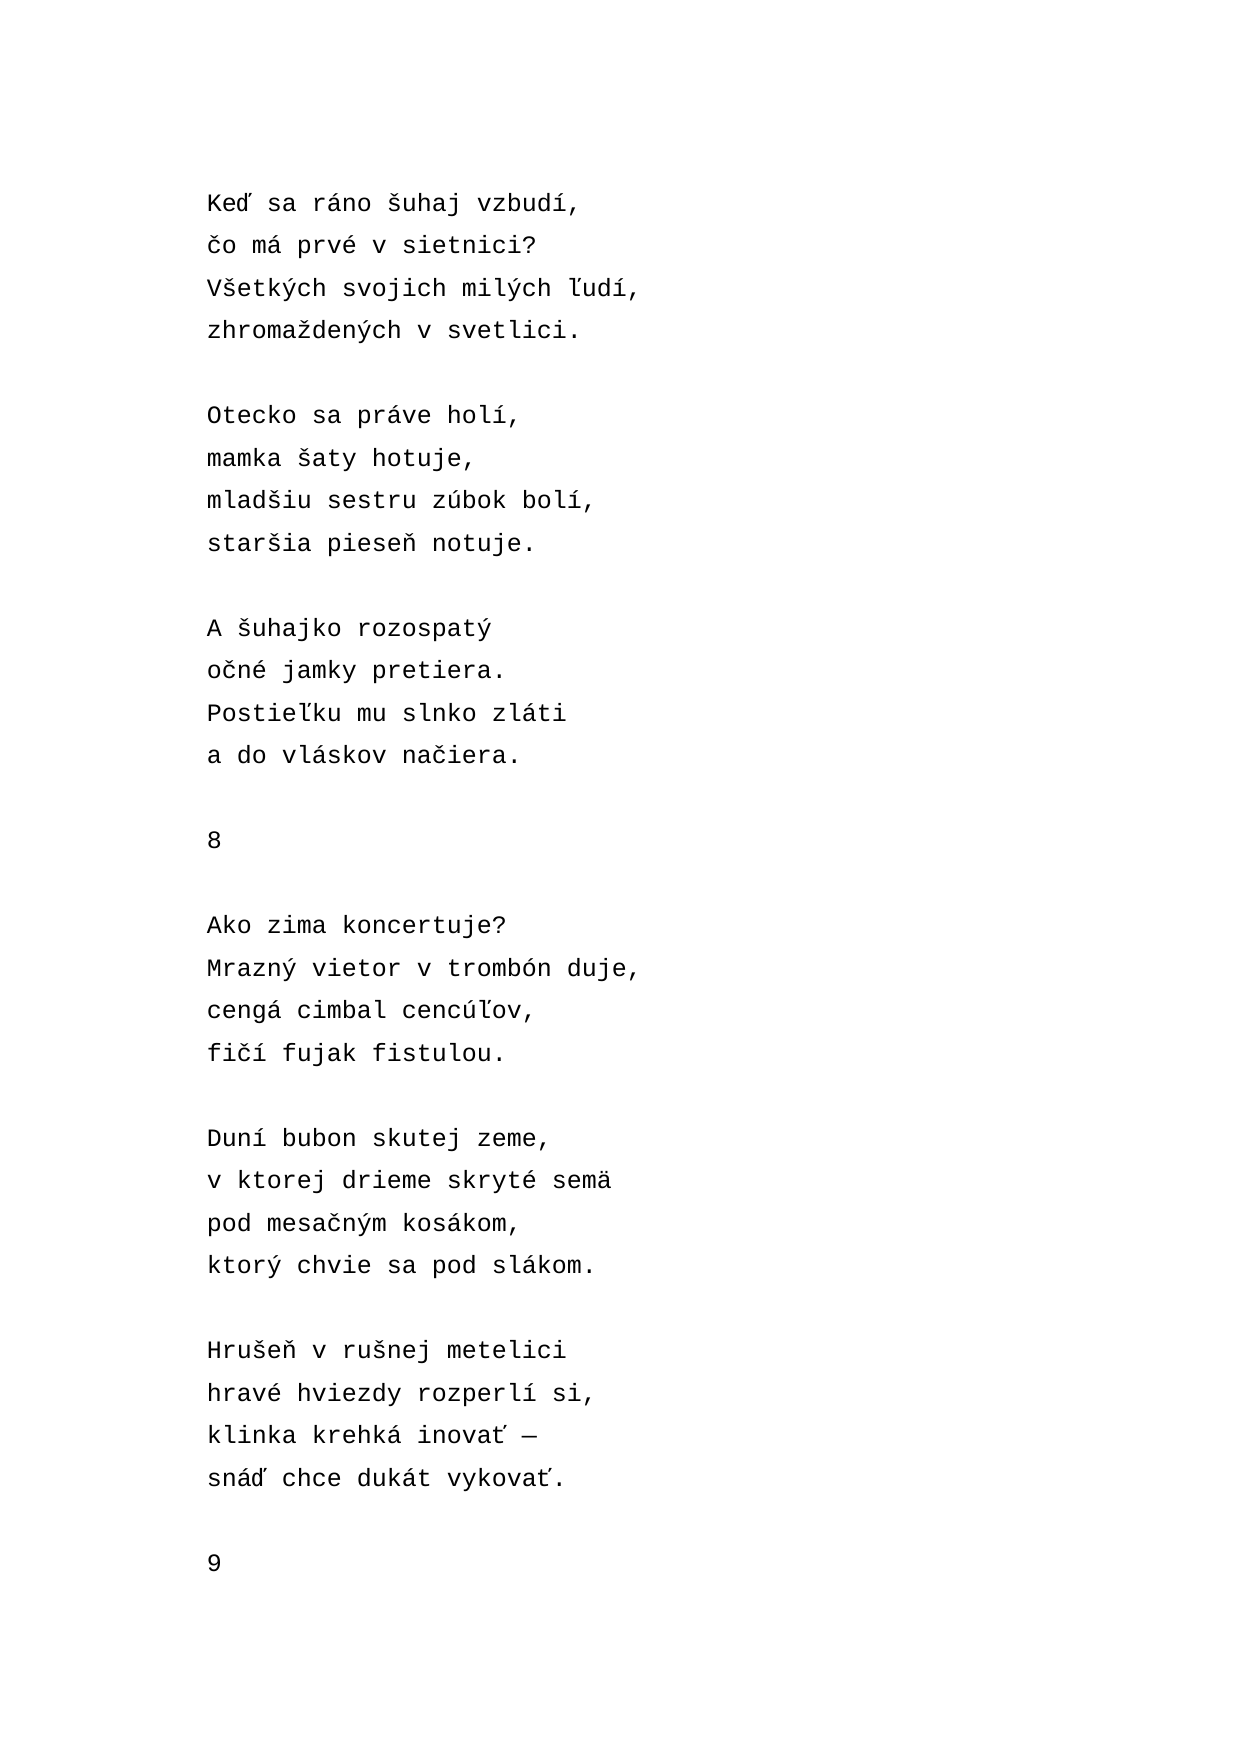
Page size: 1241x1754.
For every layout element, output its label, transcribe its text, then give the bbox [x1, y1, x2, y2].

text Duní bubon skutej zeme, [148, 1125, 1093, 1153]
text Ako zima koncertuje? [148, 913, 1093, 941]
text Mrazný vietor v trombón duje, [148, 955, 1093, 983]
text 8 [148, 828, 1093, 856]
text 9 [148, 1550, 1093, 1578]
text fičí fujak fistulou. [148, 1040, 1093, 1068]
text Keď sa ráno šuhaj vzbudí, [148, 190, 1093, 218]
text cengá cimbal cencúľov, [148, 998, 1093, 1026]
text klinka krehká inovať — [148, 1423, 1093, 1451]
text Hrušeň v rušnej metelici [148, 1338, 1093, 1366]
text pod mesačným kosákom, [148, 1210, 1093, 1238]
text ktorý chvie sa pod slákom. [148, 1253, 1093, 1281]
text staršia pieseň notuje. [148, 530, 1093, 558]
text mladšiu sestru zúbok bolí, [148, 488, 1093, 516]
text očné jamky pretiera. [148, 658, 1093, 686]
text čo má prvé v sietnici? [148, 233, 1093, 261]
text A šuhajko rozospatý [148, 615, 1093, 643]
text v ktorej drieme skryté semä [148, 1168, 1093, 1196]
text hravé hviezdy rozperlí si, [148, 1380, 1093, 1408]
text zhromaždených v svetlici. [148, 318, 1093, 346]
text a do vláskov načiera. [148, 743, 1093, 771]
text mamka šaty hotuje, [148, 445, 1093, 473]
text Všetkých svojich milých ľudí, [148, 275, 1093, 303]
text Otecko sa práve holí, [148, 403, 1093, 431]
text Postieľku mu slnko zláti [148, 700, 1093, 728]
text snáď chce dukát vykovať. [148, 1465, 1093, 1493]
